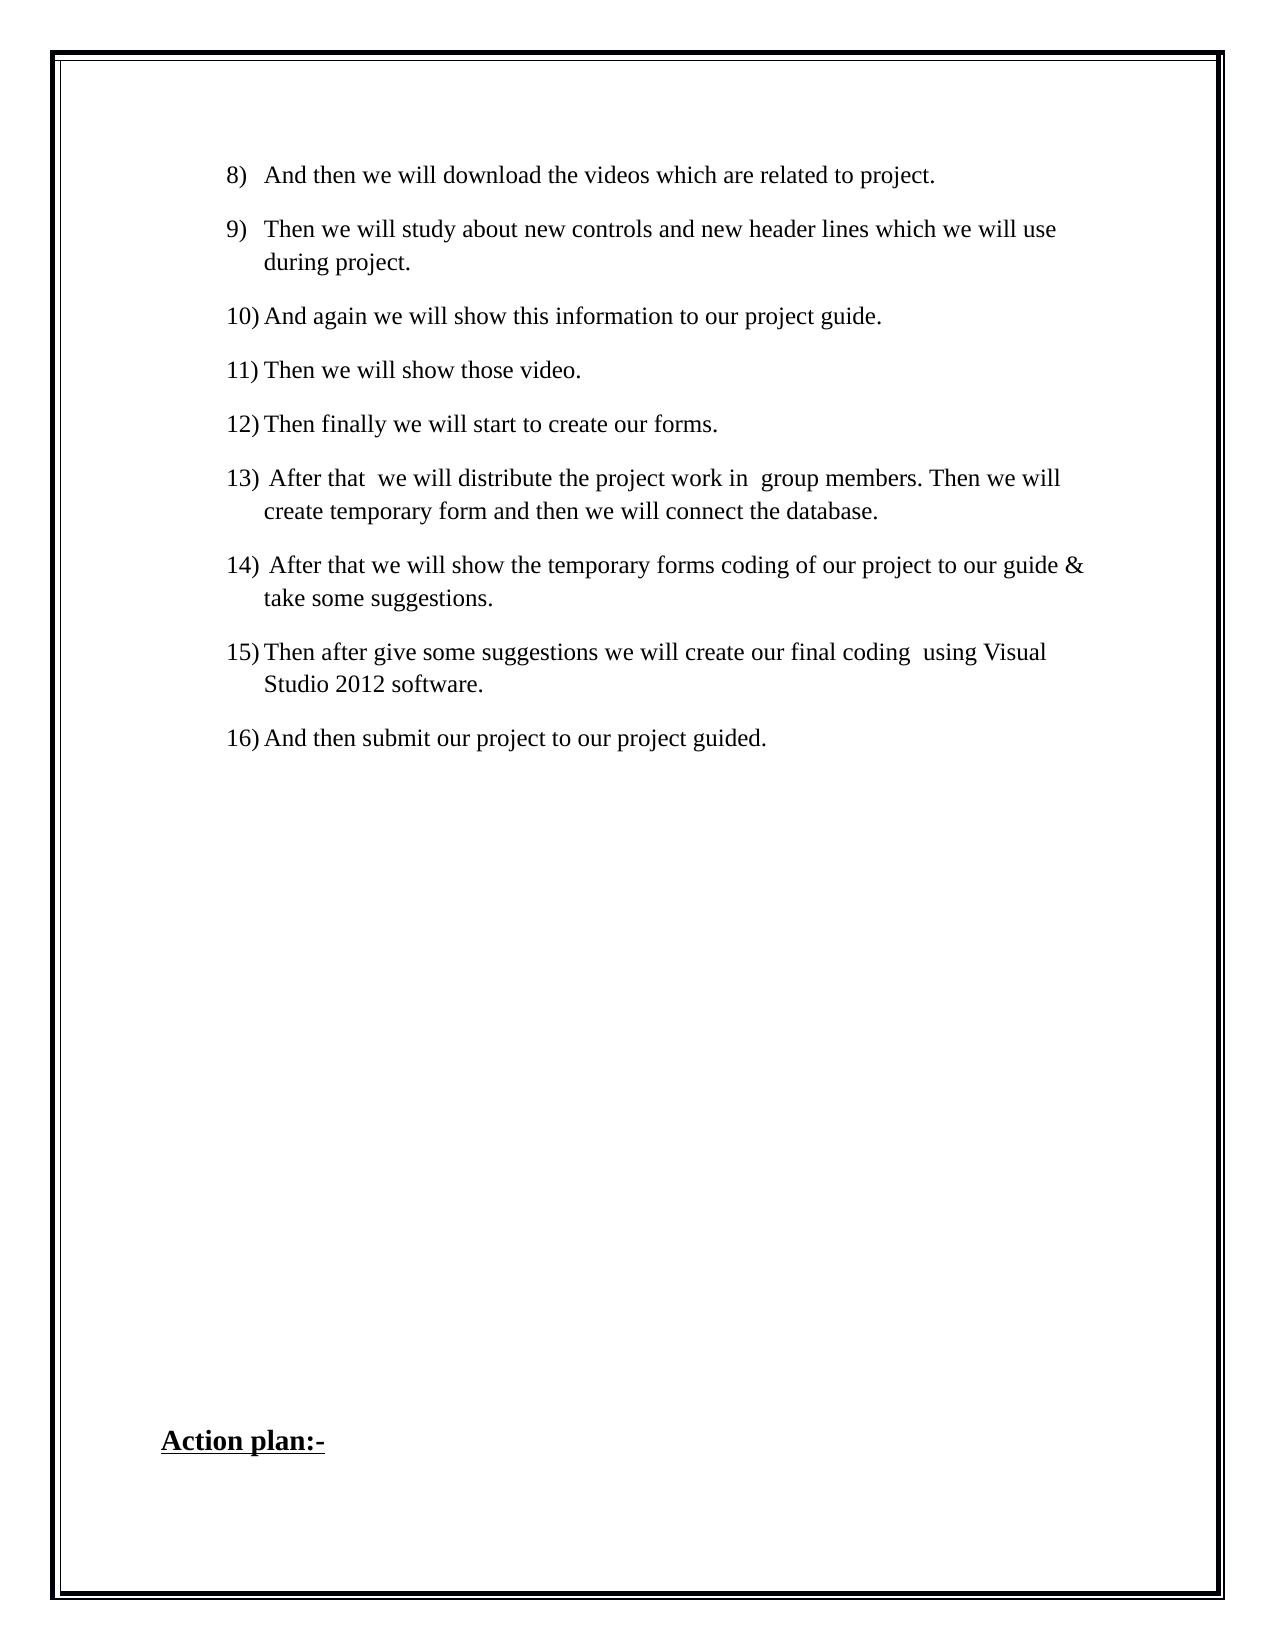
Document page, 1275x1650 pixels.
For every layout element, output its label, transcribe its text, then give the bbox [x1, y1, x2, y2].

list Then we will show those video. [226, 355, 1116, 384]
text Action plan:- [161, 1423, 1116, 1457]
list Then we will study about new controls and new header lines which we will use during project. [226, 214, 1116, 276]
list After that we will distribute the project work in group members. Then we will create temporary form and then we will connect the database. [226, 463, 1116, 524]
list And again we will show this information to our project guide. [226, 301, 1116, 330]
list After that we will show the temporary forms coding of our project to our guide & take some suggestions. [226, 550, 1116, 611]
list And then we will download the videos which are related to project. [226, 161, 1116, 189]
list And then submit our project to our project guided. [226, 723, 1116, 752]
list Then finally we will start to create our forms. [226, 409, 1116, 438]
list Then after give some suggestions we will create our final coding using Visual Studio 2012 software. [226, 637, 1116, 698]
